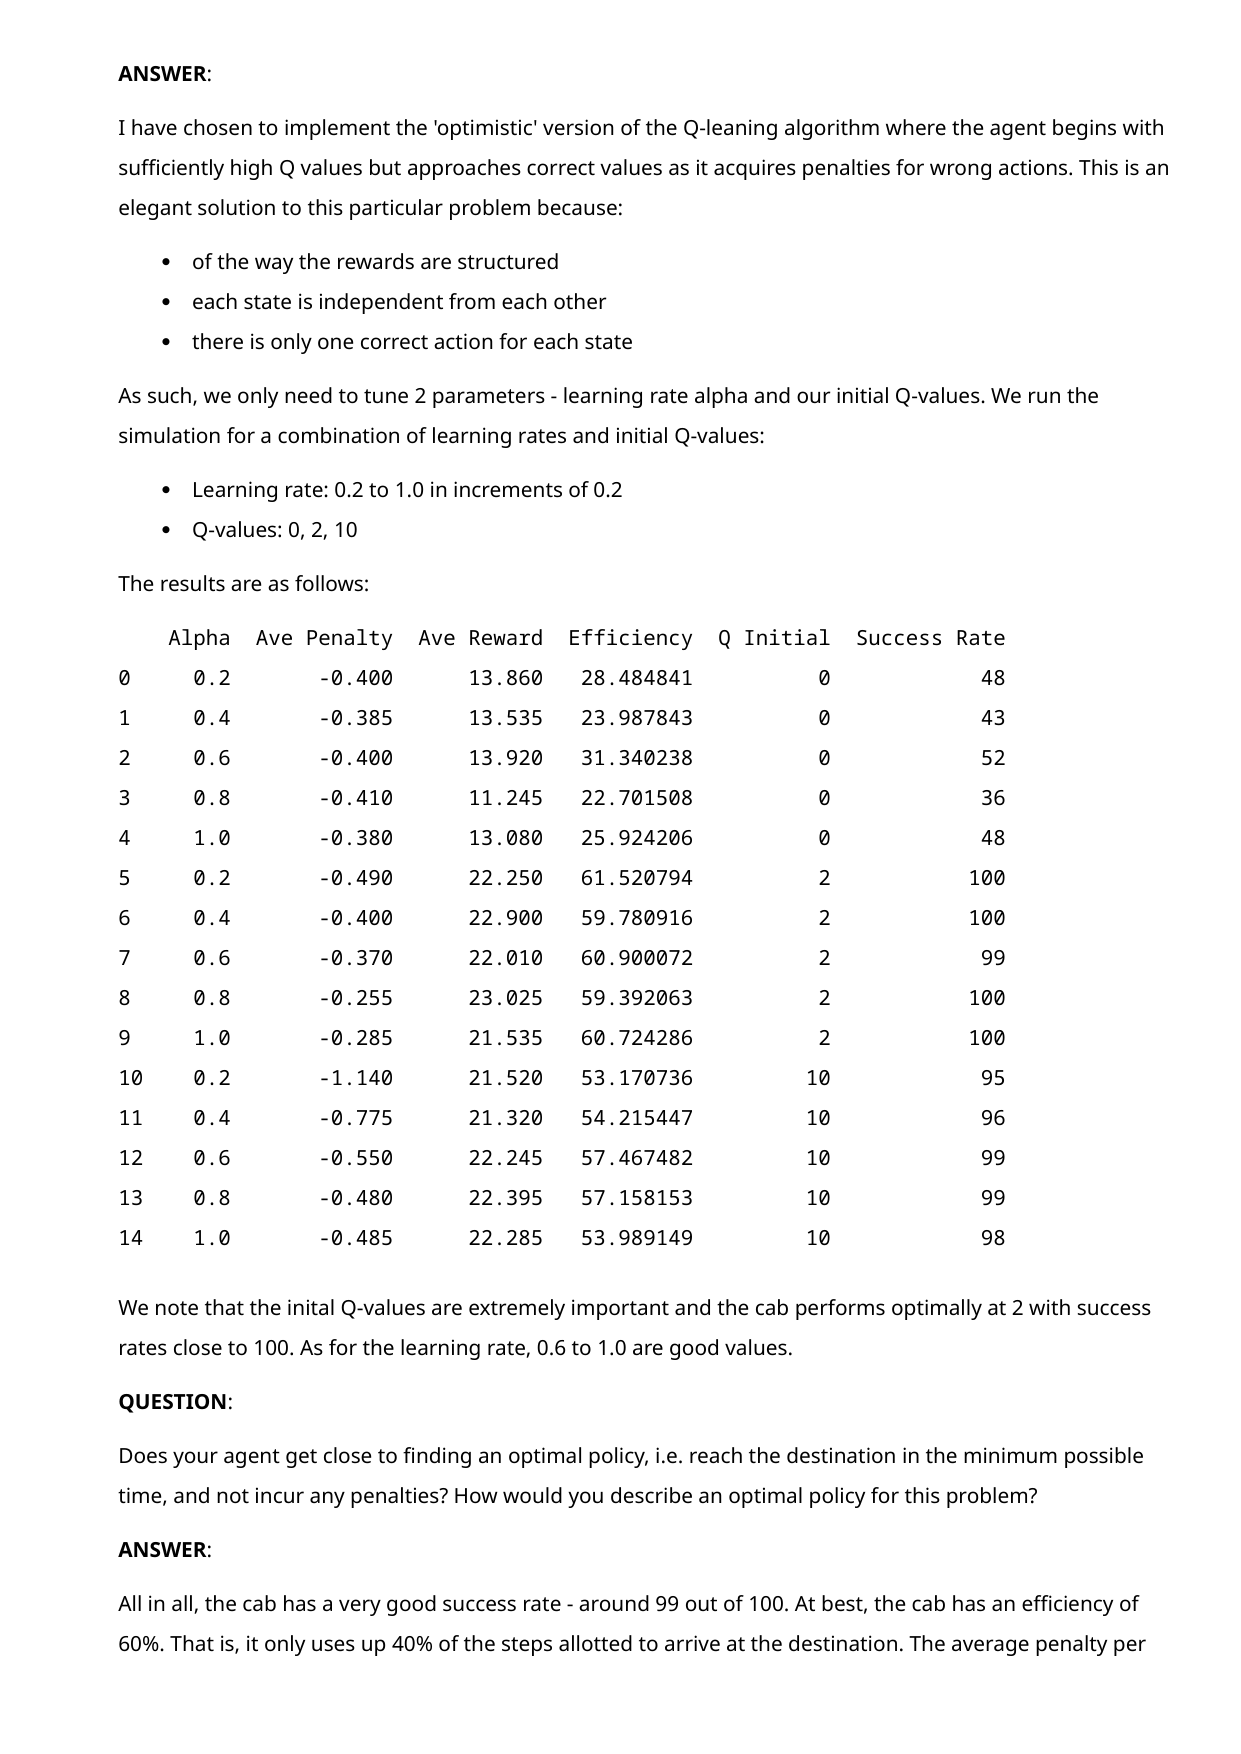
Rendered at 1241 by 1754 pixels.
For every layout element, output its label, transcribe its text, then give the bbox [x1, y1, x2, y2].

list each state is independent from each other [162, 287, 1181, 316]
text All in all, the cab has a very good success rate - around 99 out of 100. At best, the cab has an efficiency of 60%. That is, it only uses up 40% of the steps allotted to arrive at the destination. The average penalty per [118, 1589, 1181, 1658]
list of the way the rewards are structured [162, 247, 1181, 276]
text 13 0.8 -0.480 22.395 57.158153 10 99 [118, 1183, 1181, 1212]
text 14 1.0 -0.485 22.285 53.989149 10 98 [118, 1223, 1181, 1252]
text 12 0.6 -0.550 22.245 57.467482 10 99 [118, 1143, 1181, 1172]
text 0 0.2 -0.400 13.860 28.484841 0 48 [118, 663, 1181, 692]
text ANSWER: [118, 1535, 1181, 1563]
text 4 1.0 -0.380 13.080 25.924206 0 48 [118, 823, 1181, 852]
text Does your agent get close to finding an optimal policy, i.e. reach the destination in the minimum possible time, and not incur any penalties? How would you describe an optimal policy for this problem? [118, 1441, 1181, 1509]
text The results are as follows: [118, 569, 1181, 598]
text QUESTION: [118, 1387, 1181, 1415]
text 1 0.4 -0.385 13.535 23.987843 0 43 [118, 703, 1181, 732]
text 11 0.4 -0.775 21.320 54.215447 10 96 [118, 1103, 1181, 1132]
text 6 0.4 -0.400 22.900 59.780916 2 100 [118, 903, 1181, 932]
text 8 0.8 -0.255 23.025 59.392063 2 100 [118, 983, 1181, 1012]
text 5 0.2 -0.490 22.250 61.520794 2 100 [118, 863, 1181, 892]
text 7 0.6 -0.370 22.010 60.900072 2 99 [118, 943, 1181, 972]
text I have chosen to implement the 'optimistic' version of the Q-leaning algorithm where the agent begins with sufficiently high Q values but approaches correct values as it acquires penalties for wrong actions. This is an elegant solution to this particular problem because: [118, 113, 1181, 222]
text 3 0.8 -0.410 11.245 22.701508 0 36 [118, 783, 1181, 812]
list there is only one correct action for each state [162, 327, 1181, 356]
text 10 0.2 -1.140 21.520 53.170736 10 95 [118, 1063, 1181, 1092]
list Q-values: 0, 2, 10 [162, 515, 1181, 544]
text We note that the inital Q-values are extremely important and the cab performs optimally at 2 with success rates close to 100. As for the learning rate, 0.6 to 1.0 are good values. [118, 1293, 1181, 1361]
text 9 1.0 -0.285 21.535 60.724286 2 100 [118, 1023, 1181, 1052]
text 2 0.6 -0.400 13.920 31.340238 0 52 [118, 743, 1181, 772]
text ANSWER: [118, 59, 1181, 87]
list Learning rate: 0.2 to 1.0 in increments of 0.2 [162, 475, 1181, 504]
text Alpha Ave Penalty Ave Reward Efficiency Q Initial Success Rate [118, 623, 1181, 652]
text As such, we only need to tune 2 parameters - learning rate alpha and our initial Q-values. We run the simulation for a combination of learning rates and initial Q-values: [118, 381, 1181, 450]
